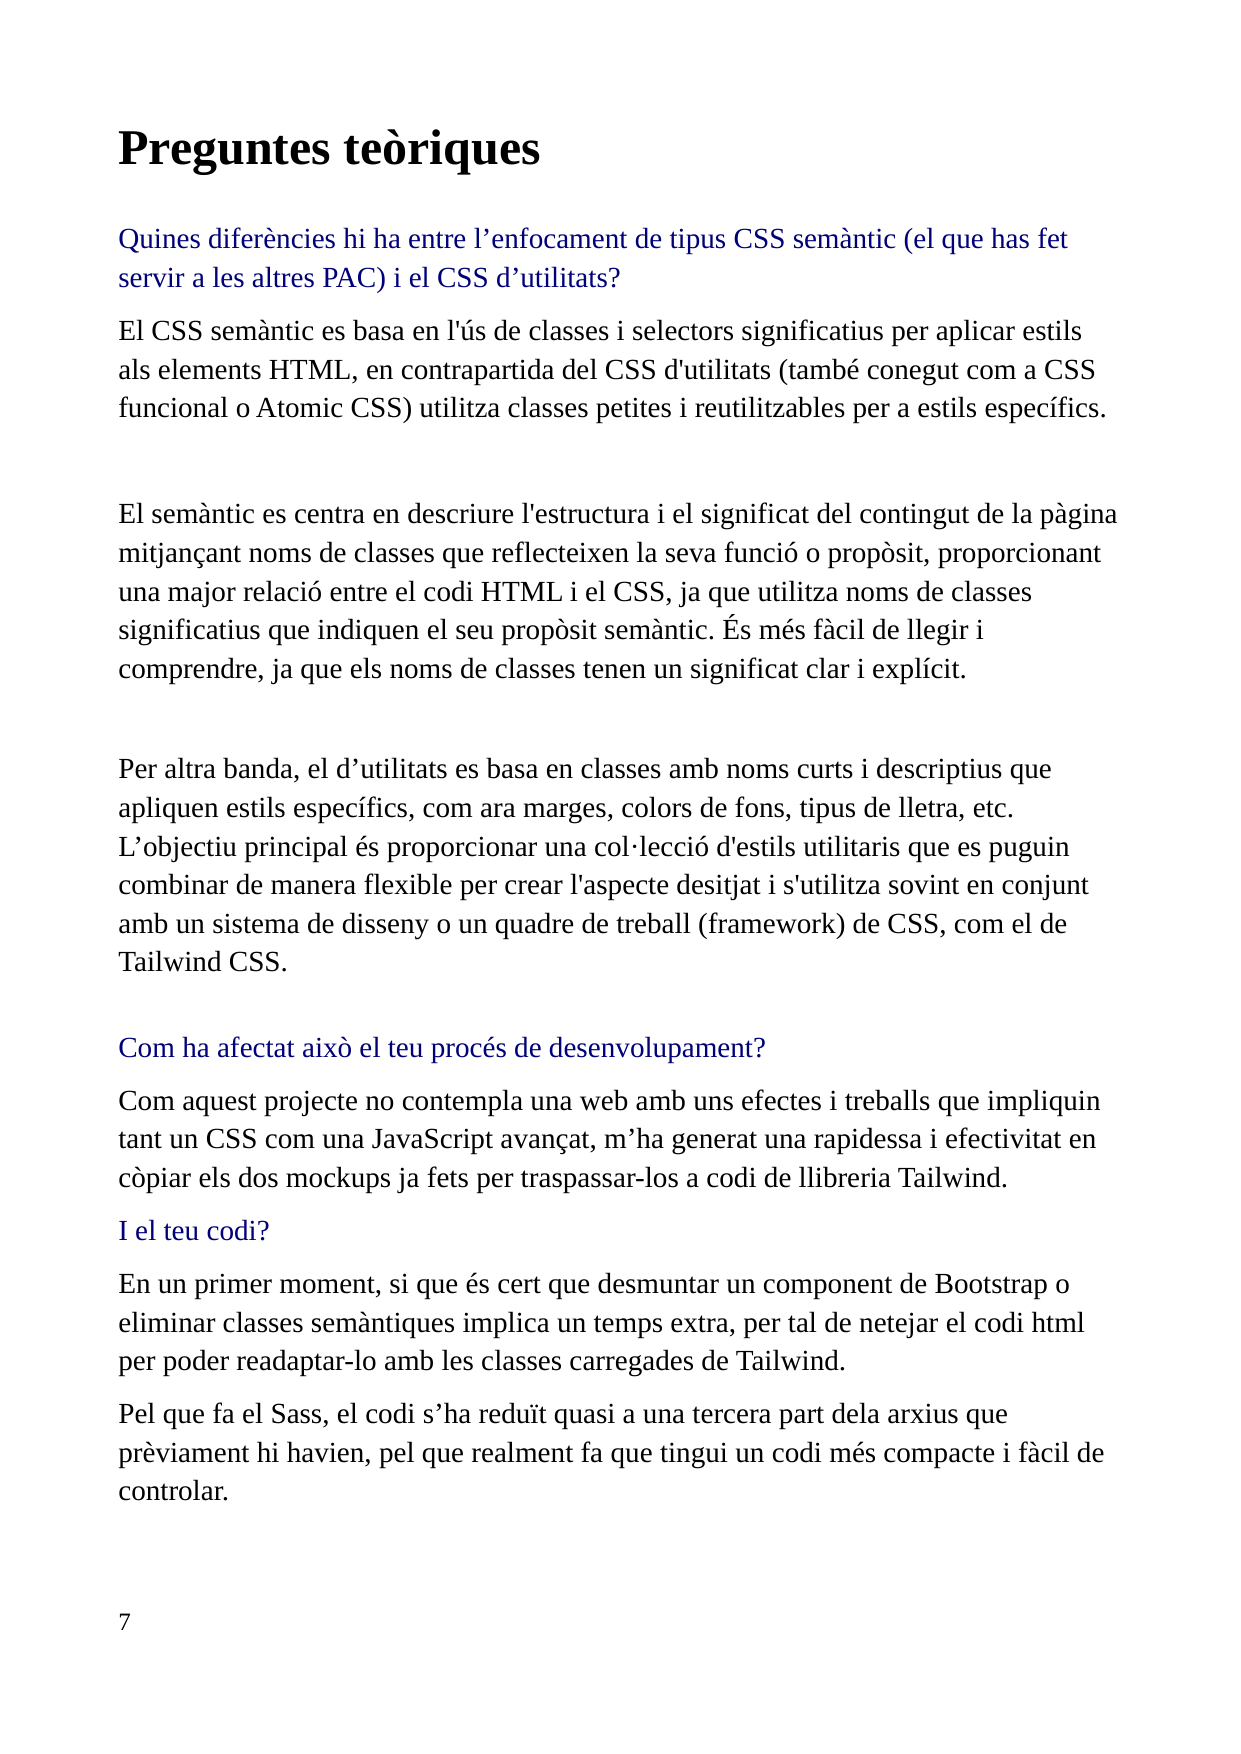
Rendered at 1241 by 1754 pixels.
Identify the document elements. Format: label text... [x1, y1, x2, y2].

text Com aquest projecte no contempla una web amb uns efectes i treballs que impliquin tant un CSS com una JavaScript avançat, m’ha generat una rapidessa i efectivitat en còpiar els dos mockups ja fets per traspassar-los a codi de llibreria Tailwind. [118, 1083, 1122, 1193]
text El CSS semàntic es basa en l'ús de classes i selectors significatius per aplicar estils als elements HTML, en contrapartida del CSS d'utilitats (també conegut com a CSS funcional o Atomic CSS) utilitza classes petites i reutilitzables per a estils específics. [118, 313, 1122, 424]
text Pel que fa el Sass, el codi s’ha reduït quasi a una tercera part dela arxius que prèviament hi havien, pel que realment fa que tingui un codi més compacte i fàcil de controlar. [118, 1396, 1122, 1507]
text Per altra banda, el d’utilitats es basa en classes amb noms curts i descriptius que apliquen estils específics, com ara marges, colors de fons, tipus de lletra, etc. L’objectiu principal és proporcionar una col·lecció d'estils utilitaris que es puguin combinar de manera flexible per crear l'aspecte desitjat i s'utilitza sovint en conjunt amb un sistema de disseny o un quadre de treball (framework) de CSS, com el de Tailwind CSS. [118, 752, 1122, 1011]
subtitle Preguntes teòriques [118, 118, 1122, 176]
text Quines diferències hi ha entre l’enfocament de tipus CSS semàntic (el que has fet servir a les altres PAC) i el CSS d’utilitats? [118, 222, 1122, 294]
text En un primer moment, si que és cert que desmuntar un component de Bootstrap o eliminar classes semàntiques implica un temps extra, per tal de netejar el codi html per poder readaptar-lo amb les classes carregades de Tailwind. [118, 1266, 1122, 1377]
text El semàntic es centra en descriure l'estructura i el significat del contingut de la pàgina mitjançant noms de classes que reflecteixen la seva funció o propòsit, proporcionant una major relació entre el codi HTML i el CSS, ja que utilitza noms de classes significatius que indiquen el seu propòsit semàntic. És més fàcil de llegir i comprendre, ja que els noms de classes tenen un significat clar i explícit. [118, 497, 1122, 684]
text I el teu codi? [118, 1213, 1122, 1247]
text Com ha afectat això el teu procés de desenvolupament? [118, 1030, 1122, 1063]
